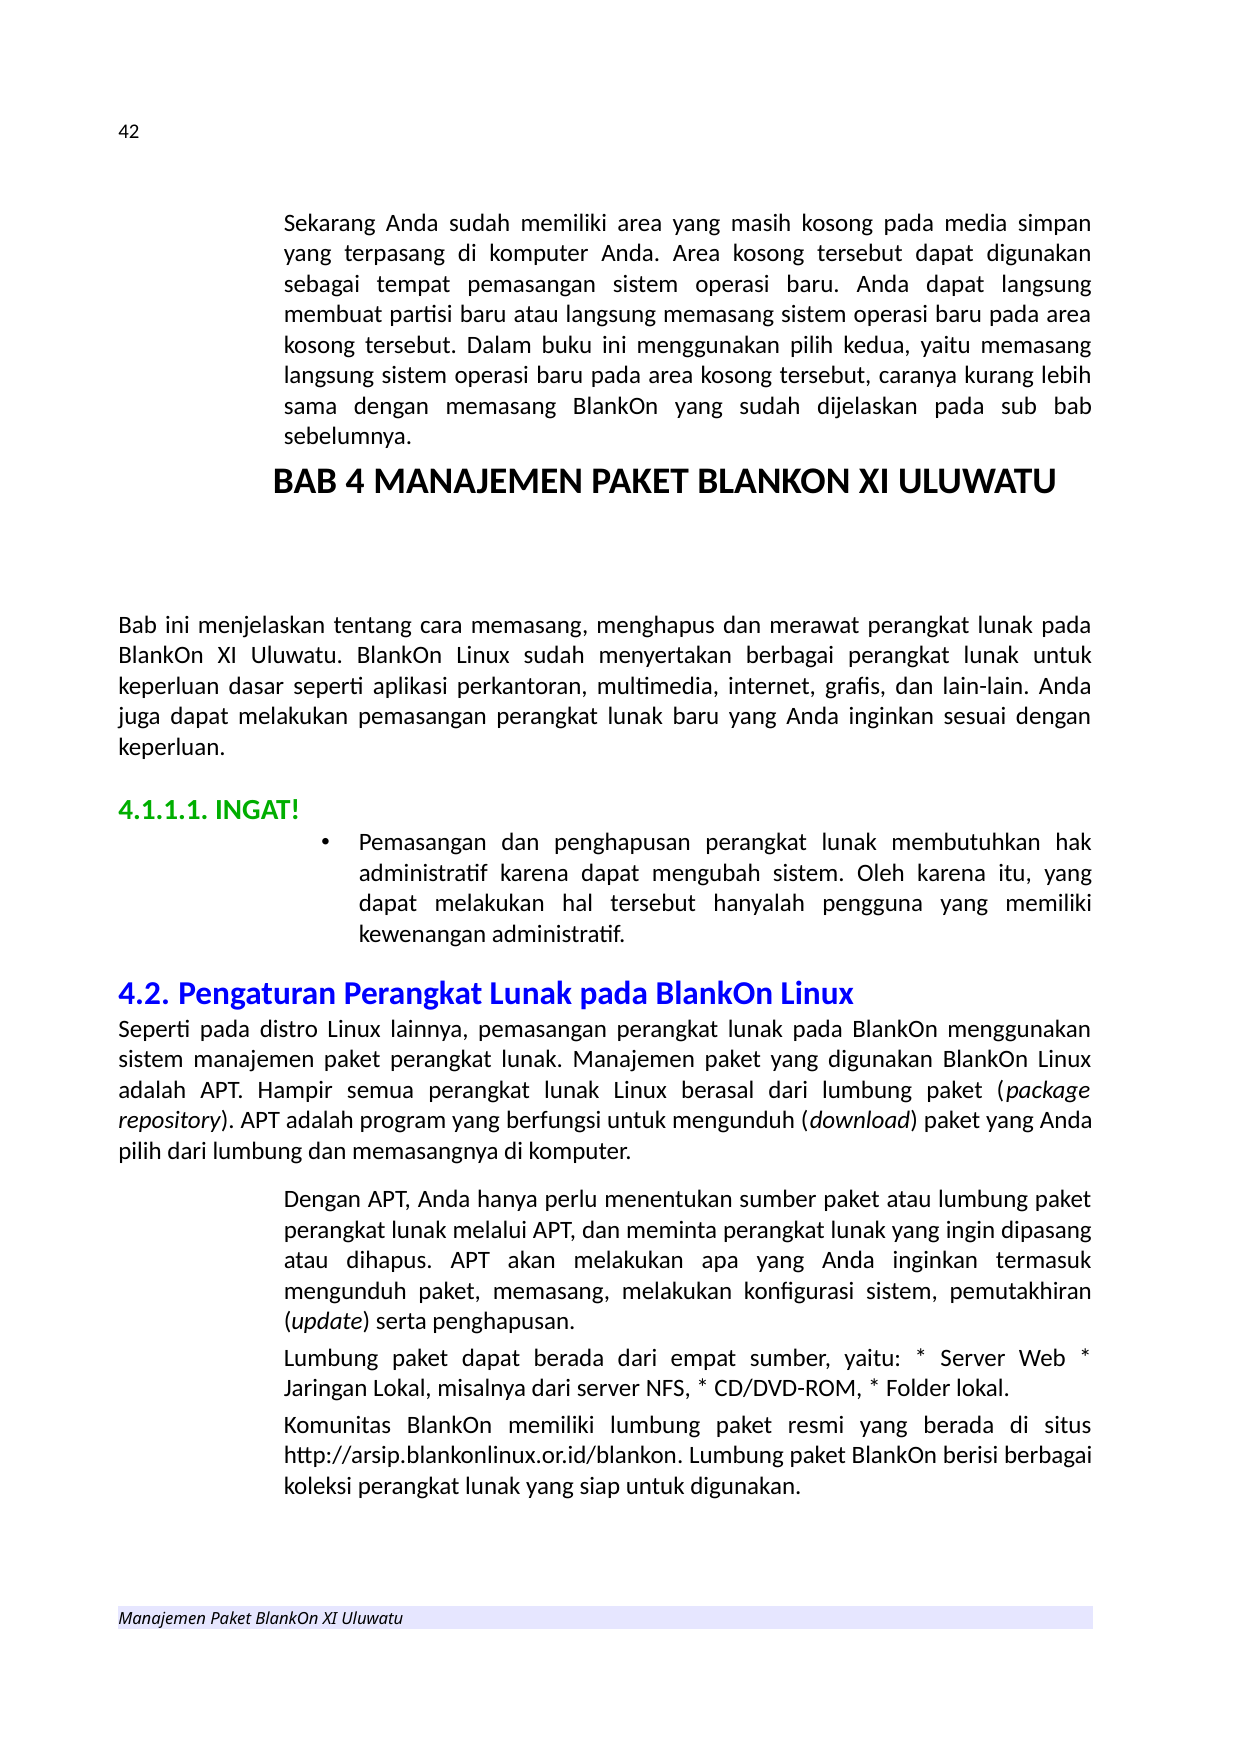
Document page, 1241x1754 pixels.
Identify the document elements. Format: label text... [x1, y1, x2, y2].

text Dengan APT, Anda hanya perlu menentukan sumber paket atau lumbung paket perangkat lunak melalui APT, dan meminta perangkat lunak yang ingin dipasang atau dihapus. APT akan melakukan apa yang Anda inginkan termasuk mengunduh paket, memasang, melakukan konfigurasi sistem, pemutakhiran (update) serta penghapusan. [283, 1183, 1093, 1336]
text Sekarang Anda sudah memiliki area yang masih kosong pada media simpan yang terpasang di komputer Anda. Area kosong tersebut dapat digunakan sebagai tempat pemasangan sistem operasi baru. Anda dapat langsung membuat partisi baru atau langsung memasang sistem operasi baru pada area kosong tersebut. Dalam buku ini menggunakan pilih kedua, yaitu memasang langsung sistem operasi baru pada area kosong tersebut, caranya kurang lebih sama dengan memasang BlankOn yang sudah dijelaskan pada sub bab sebelumnya. [283, 207, 1093, 451]
list Pemasangan dan penghapusan perangkat lunak membutuhkan hak administratif karena dapat mengubah sistem. Oleh karena itu, yang dapat melakukan hal tersebut hanyalah pengguna yang memiliki kewenangan administratif. [321, 827, 1093, 949]
text Komunitas BlankOn memiliki lumbung paket resmi yang berada di situs http://arsip.blankonlinux.or.id/blankon. Lumbung paket BlankOn berisi berbagai koleksi perangkat lunak yang siap untuk digunakan. [283, 1409, 1093, 1500]
text Lumbung paket dapat berada dari empat sumber, yaitu: * Server Web * Jaringan Lokal, misalnya dari server NFS, * CD/DVD-ROM, * Folder lokal. [283, 1342, 1093, 1403]
subtitle INGAT! [118, 791, 1093, 827]
subtitle Pengaturan Perangkat Lunak pada BlankOn Linux [118, 972, 1093, 1013]
text Bab ini menjelaskan tentang cara memasang, menghapus dan merawat perangkat lunak pada BlankOn XI Uluwatu. BlankOn Linux sudah menyertakan berbagai perangkat lunak untuk keperluan dasar seperti aplikasi perkantoran, multimedia, internet, grafis, dan lain-lain. Anda juga dapat melakukan pemasangan perangkat lunak baru yang Anda inginkan sesuai dengan keperluan. [118, 609, 1093, 761]
text Seperti pada distro Linux lainnya, pemasangan perangkat lunak pada BlankOn menggunakan sistem manajemen paket perangkat lunak. Manajemen paket yang digunakan BlankOn Linux adalah APT. Hampir semua perangkat lunak Linux berasal dari lumbung paket (package repository). APT adalah program yang berfungsi untuk mengunduh (download) paket yang Anda pilih dari lumbung dan memasangnya di komputer. [118, 1013, 1093, 1166]
subtitle Manajemen Paket BlankOn XI Uluwatu [118, 457, 1057, 503]
